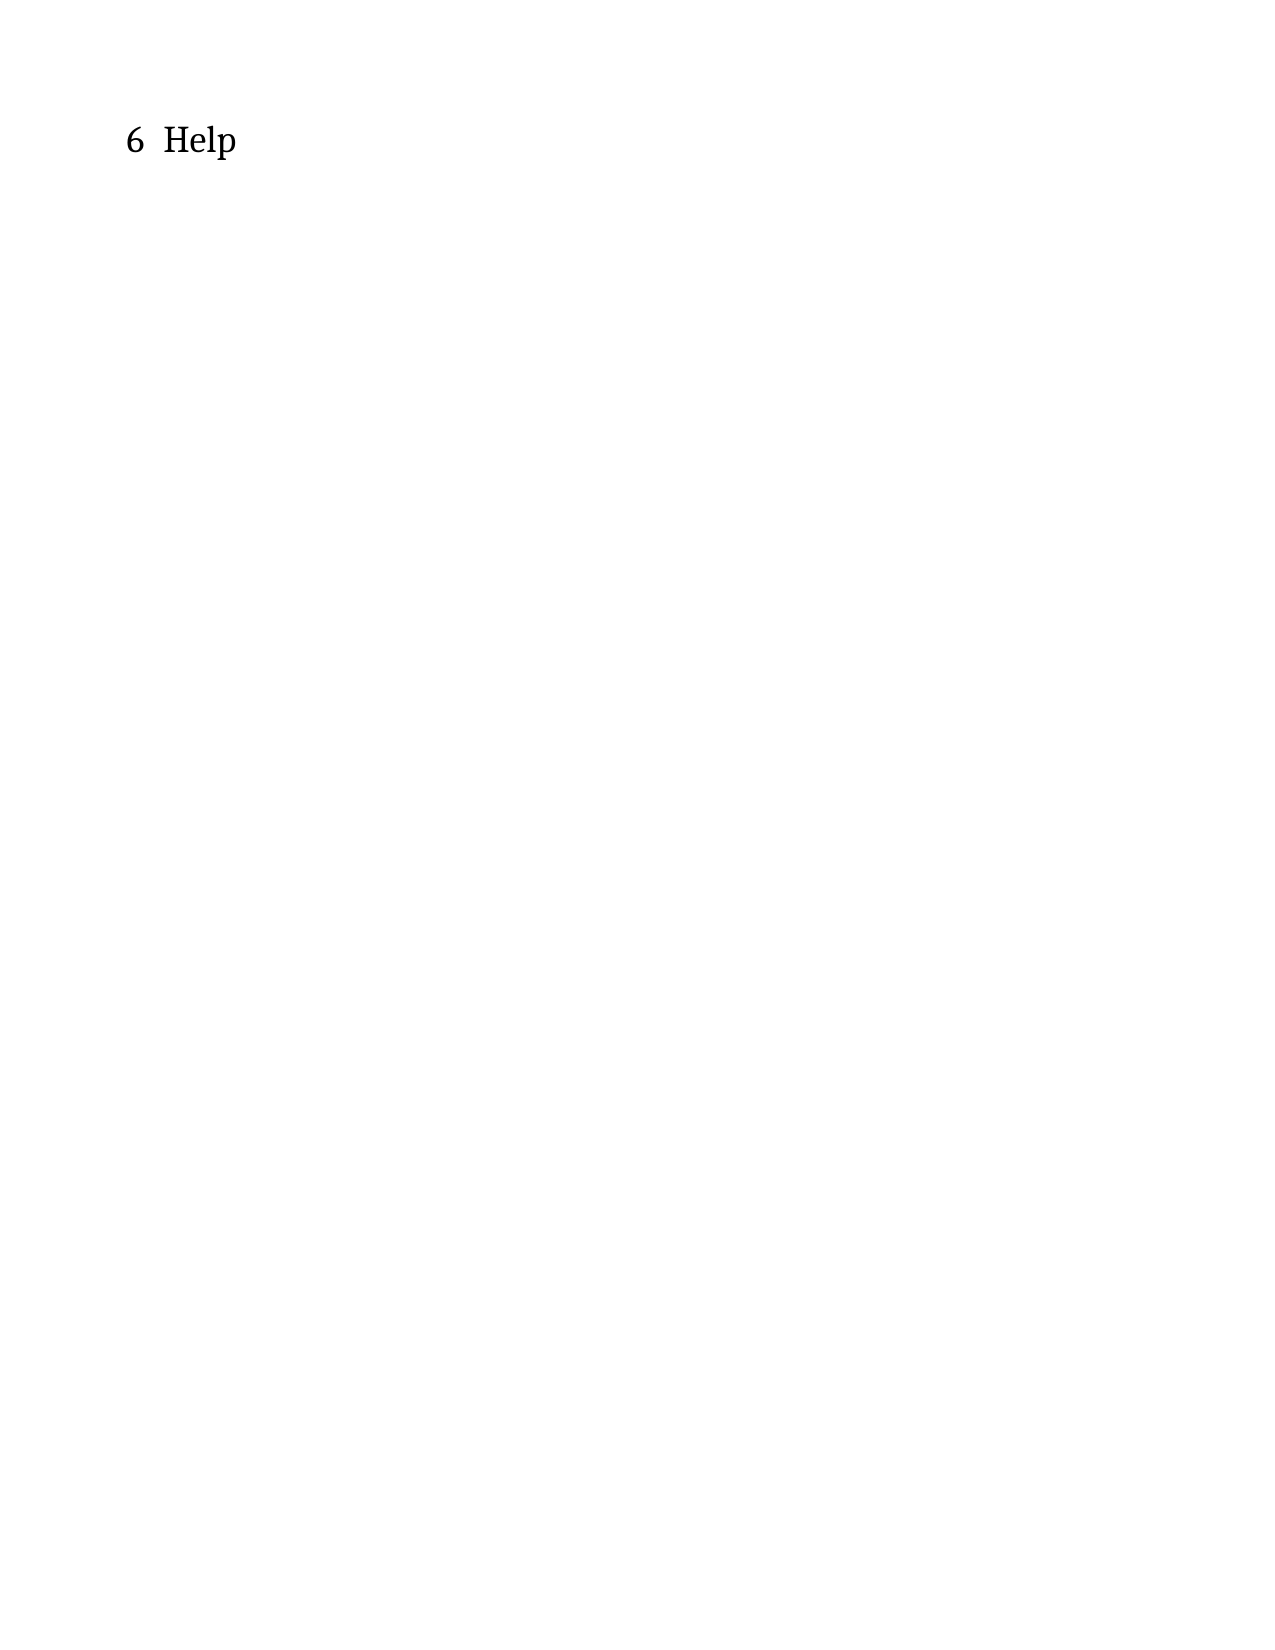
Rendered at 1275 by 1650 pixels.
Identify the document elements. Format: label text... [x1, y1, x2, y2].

subtitle Help [118, 118, 1157, 162]
